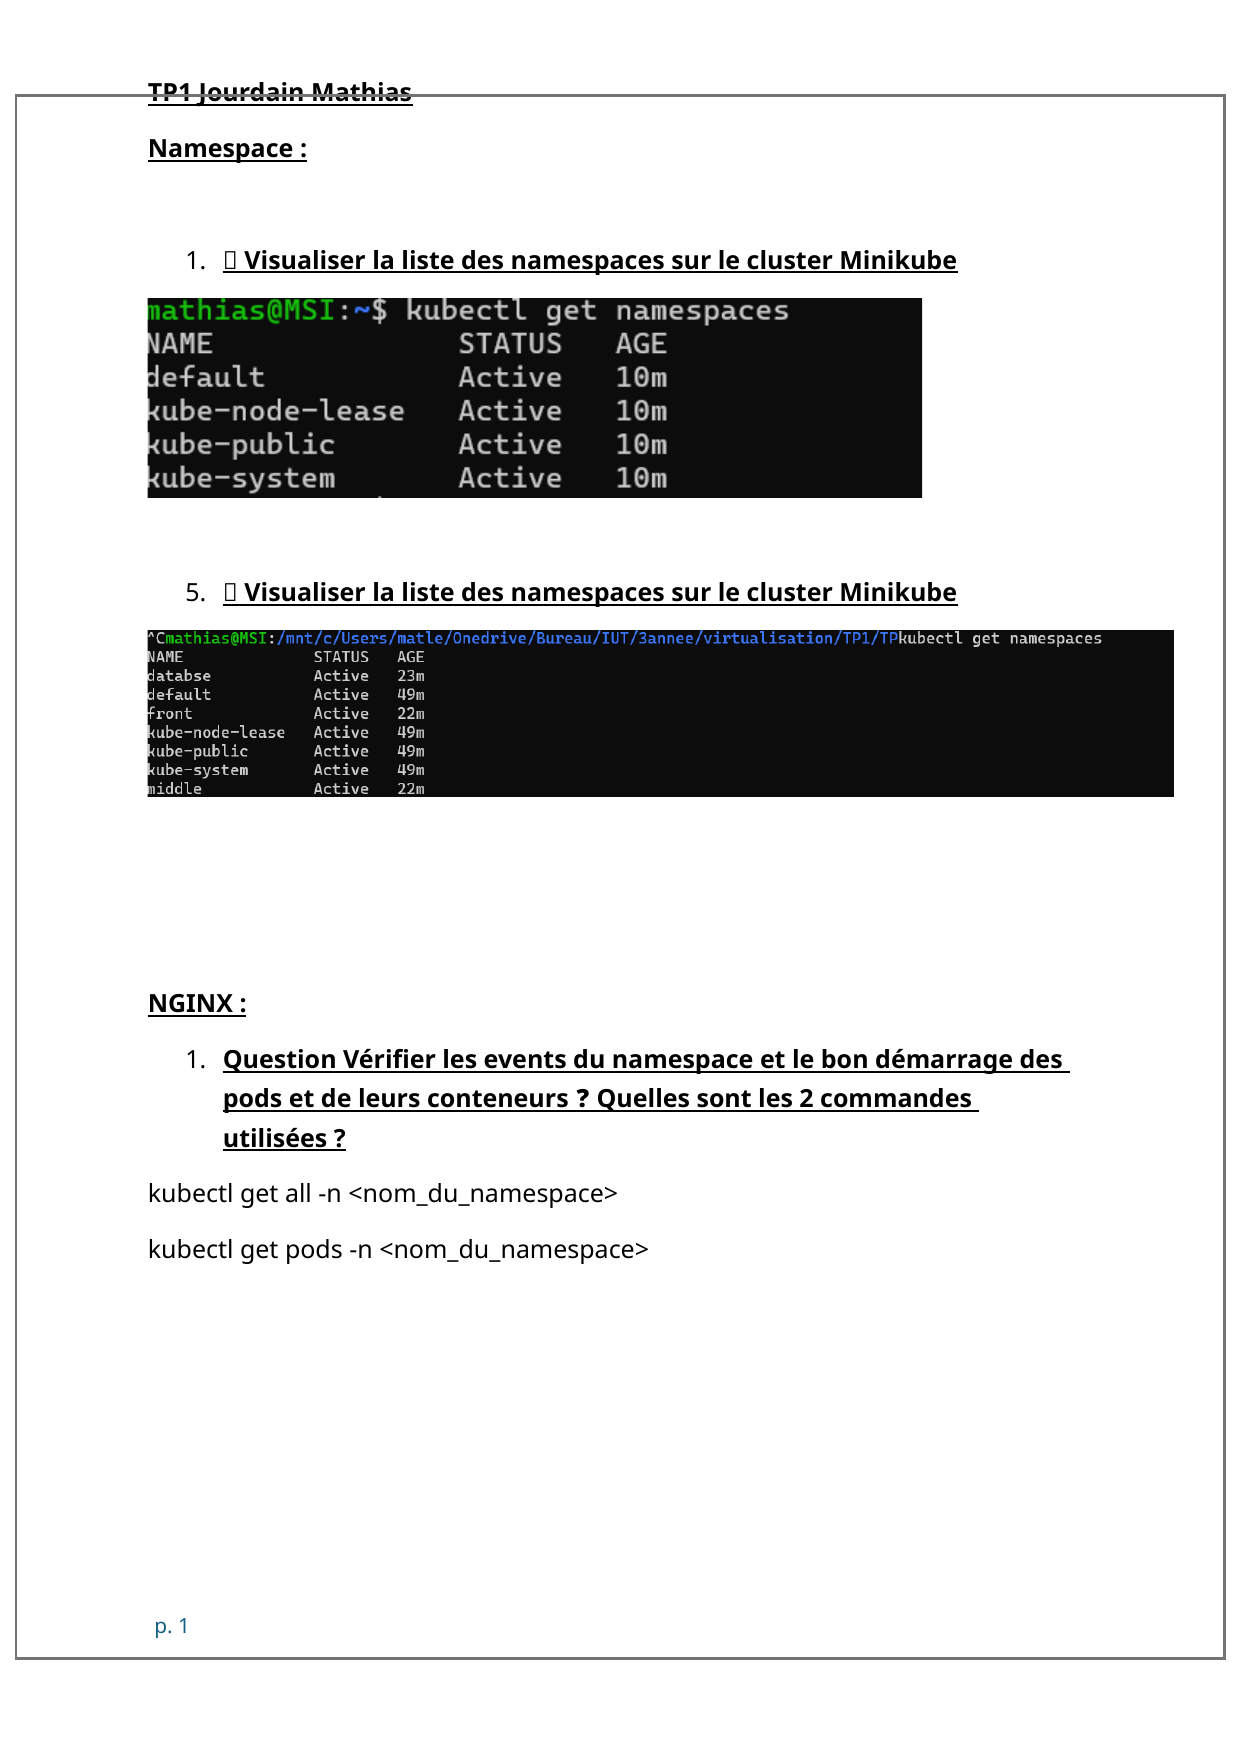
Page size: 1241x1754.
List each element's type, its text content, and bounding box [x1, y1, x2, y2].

text NGINX : [148, 986, 1093, 1020]
list 📸 Visualiser la liste des namespaces sur le cluster Minikube [185, 575, 1093, 609]
text TP1 Jourdain Mathias [148, 97, 1093, 109]
list Question Vérifier les events du namespace et le bon démarrage des pods et de leurs conteneurs ❓ Quelles sont les 2 commandes utilisées ? [185, 1042, 1093, 1154]
list 📸 Visualiser la liste des namespaces sur le cluster Minikube [185, 242, 1093, 277]
text Namespace : [148, 131, 1093, 165]
text kubectl get pods -n <nom_du_namespace> [148, 1232, 1093, 1266]
text kubectl get all -n <nom_du_namespace> [148, 1176, 1093, 1210]
text TP1 Jourdain Mathias [148, 75, 1093, 94]
